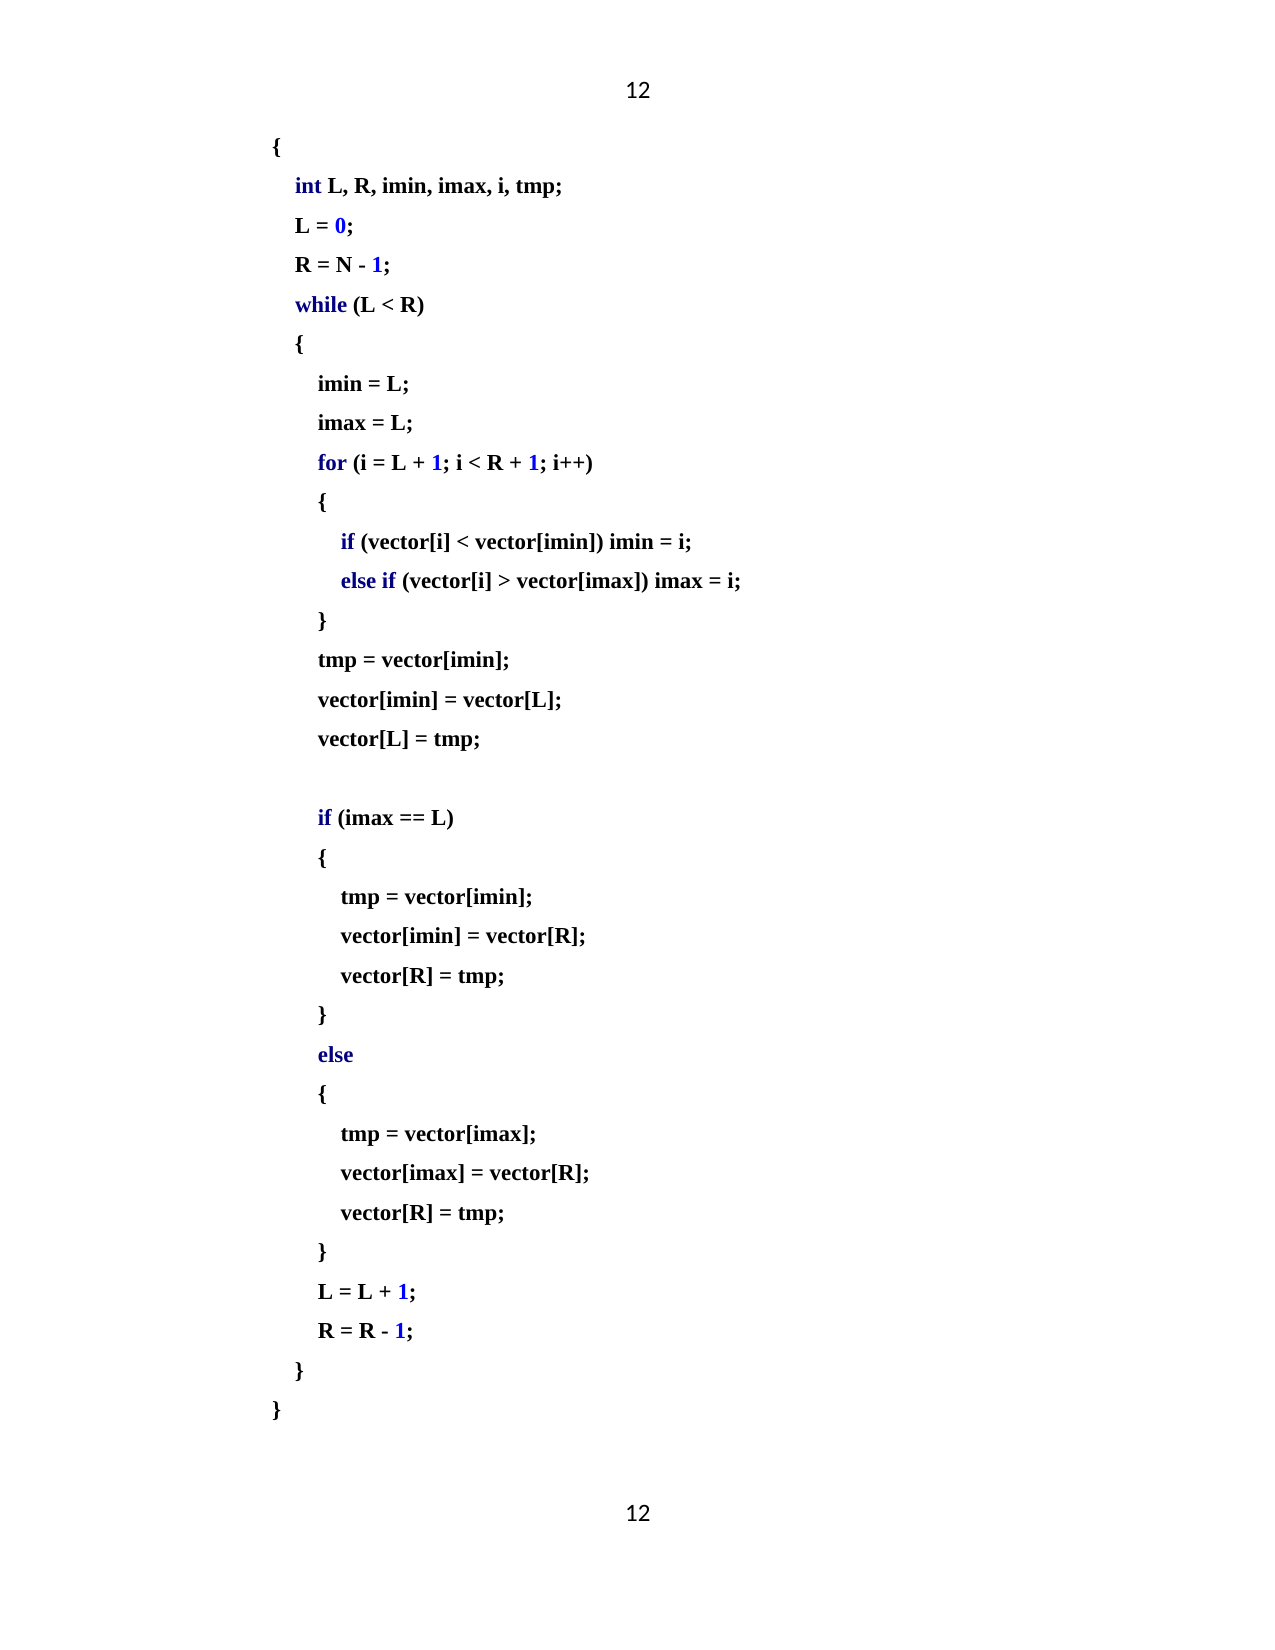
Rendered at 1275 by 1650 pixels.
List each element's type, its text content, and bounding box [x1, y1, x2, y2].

text { int L, R, imin, imax, i, tmp; L = 0; R = N - 1; while (L < R) { imin = L; imax = L; for (i = L + 1; i < R + 1; i++) { if (vector[i] < vector[imin]) imin = i; else if (vector[i] > vector[imax]) imax = i; } tmp = vector[imin]; vector[imin] = vector[L]; vector[L] = tmp; if (imax == L) { tmp = vector[imin]; vector[imin] = vector[R]; vector[R] = tmp; } else { tmp = vector[imax]; vector[imax] = vector[R]; vector[R] = tmp; } L = L + 1; R = R - 1; } } [272, 133, 1006, 1423]
